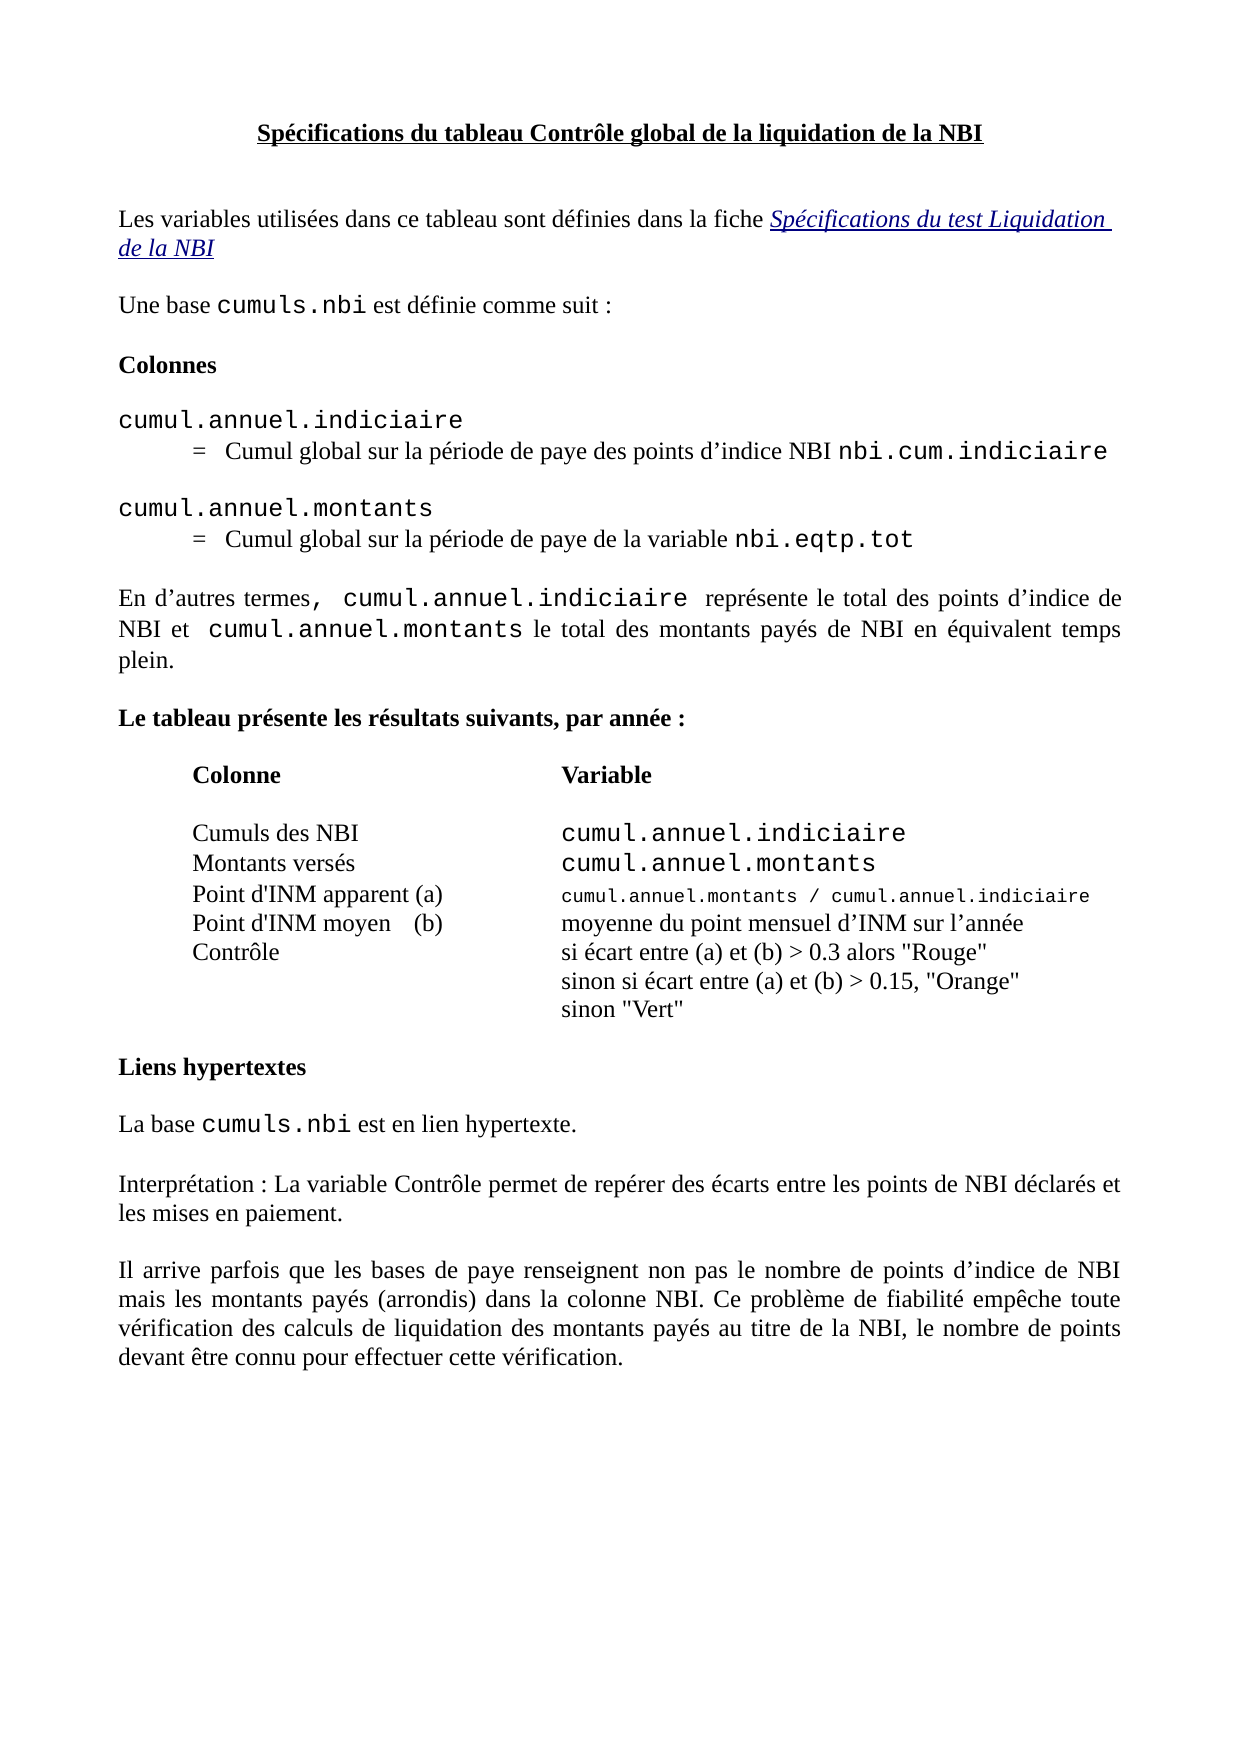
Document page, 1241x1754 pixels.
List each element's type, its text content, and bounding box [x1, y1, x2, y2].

text cumul.annuel.indiciaire [118, 408, 1122, 436]
text = Cumul global sur la période de paye des points d’indice NBI nbi.cum.indiciaire [118, 436, 1122, 467]
text Spécifications du tableau Contrôle global de la liquidation de la NBI [118, 118, 1122, 147]
text Les variables utilisées dans ce tableau sont définies dans la fiche Spécifications du test Liquidation de la NBI [118, 204, 1122, 262]
text Il arrive parfois que les bases de paye renseignent non pas le nombre de points d’indice de NBI mais les montants payés (arrondis) dans la colonne NBI. Ce problème de fiabilité empêche toute vérification des calculs de liquidation des montants payés au titre de la NBI, le nombre de points devant être connu pour effectuer cette vérification. [118, 1255, 1122, 1370]
text Liens hypertextes [118, 1052, 1122, 1081]
text Point d'INM moyen (b) moyenne du point mensuel d’INM sur l’année [192, 908, 1122, 937]
text En d’autres termes, cumul.annuel.indiciaire représente le total des points d’indice de NBI et cumul.annuel.montants le total des montants payés de NBI en équivalent temps plein. [118, 583, 1122, 674]
text Contrôle si écart entre (a) et (b) > 0.3 alors "Rouge" [192, 937, 1122, 966]
text Interprétation : La variable Contrôle permet de repérer des écarts entre les points de NBI déclarés et les mises en paiement. [118, 1169, 1122, 1227]
text = Cumul global sur la période de paye de la variable nbi.eqtp.tot [118, 524, 1122, 555]
text Colonne Variable [192, 760, 1122, 789]
text sinon si écart entre (a) et (b) > 0.15, "Orange" [192, 966, 1122, 994]
text La base cumuls.nbi est en lien hypertexte. [118, 1109, 1122, 1140]
text Le tableau présente les résultats suivants, par année : [118, 703, 1122, 731]
text sinon "Vert" [192, 994, 1122, 1023]
text Montants versés cumul.annuel.montants [192, 848, 1122, 879]
text Cumuls des NBI cumul.annuel.indiciaire [192, 818, 1122, 848]
text Une base cumuls.nbi est définie comme suit : [118, 291, 1122, 321]
text Colonnes [118, 350, 1122, 379]
text cumul.annuel.montants [118, 496, 1122, 524]
text Point d'INM apparent (a) cumul.annuel.montants / cumul.annuel.indiciaire [192, 879, 1122, 908]
